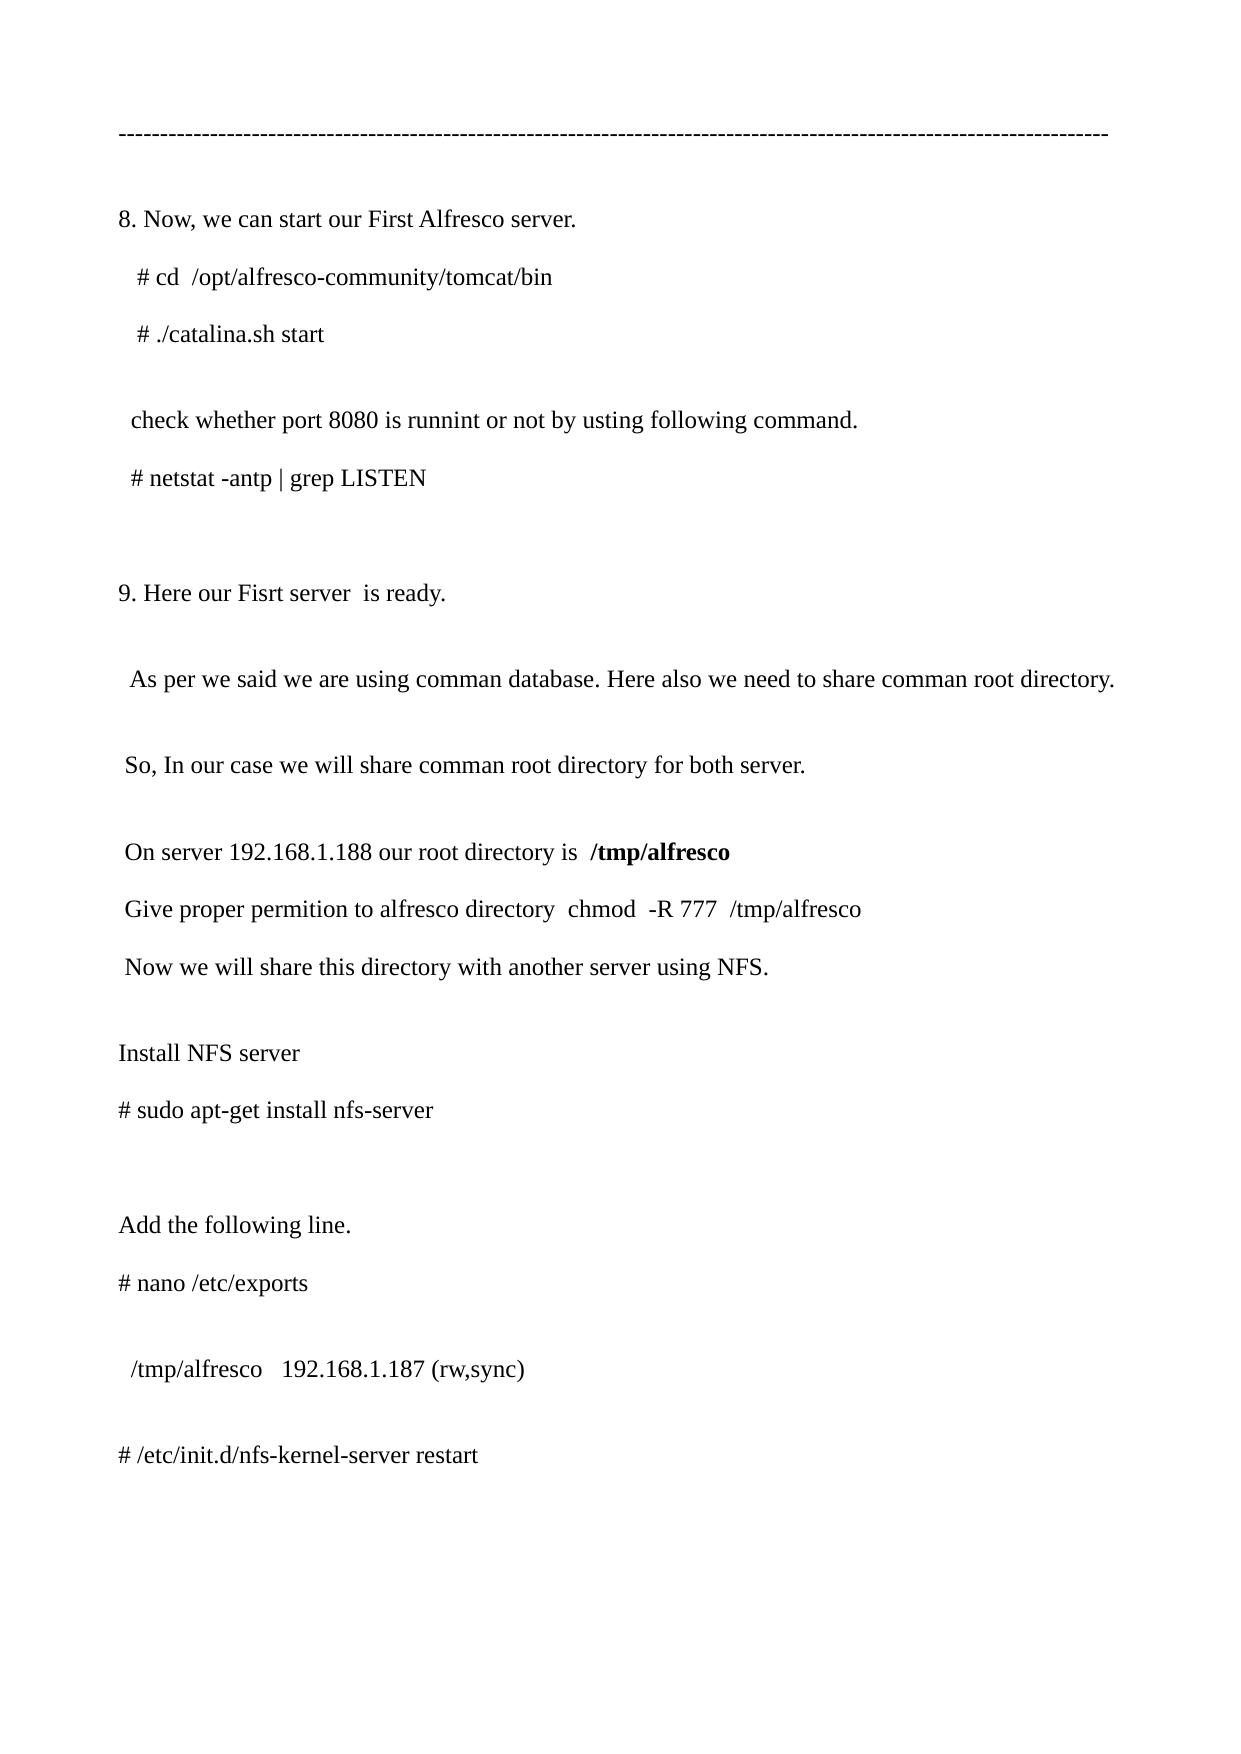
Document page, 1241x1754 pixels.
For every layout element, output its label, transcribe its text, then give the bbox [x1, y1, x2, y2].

text # nano /etc/exports [118, 1268, 1122, 1297]
text Now we will share this directory with another server using NFS. [118, 952, 1122, 981]
text As per we said we are using comman database. Here also we need to share comman root directory. [118, 664, 1122, 693]
text Install NFS server [118, 1038, 1122, 1067]
text # ./catalina.sh start [118, 319, 1122, 348]
text check whether port 8080 is runnint or not by usting following command. [118, 406, 1122, 434]
text # /etc/init.d/nfs-kernel-server restart [118, 1441, 1122, 1469]
text So, In our case we will share comman root directory for both server. [118, 751, 1122, 779]
text Give proper permition to alfresco directory chmod -R 777 /tmp/alfresco [118, 894, 1122, 923]
text # cd /opt/alfresco-community/tomcat/bin [118, 262, 1122, 291]
text 9. Here our Fisrt server is ready. [118, 578, 1122, 607]
text Add the following line. [118, 1211, 1122, 1239]
text /tmp/alfresco 192.168.1.187 (rw,sync) [118, 1354, 1122, 1383]
text ----------------------------------------------------------------------------------------------------------------------- [118, 118, 1122, 147]
text 8. Now, we can start our First Alfresco server. [118, 204, 1122, 233]
text On server 192.168.1.188 our root directory is /tmp/alfresco [118, 837, 1122, 866]
text # netstat -antp | grep LISTEN [118, 463, 1122, 492]
text # sudo apt-get install nfs-server [118, 1096, 1122, 1124]
